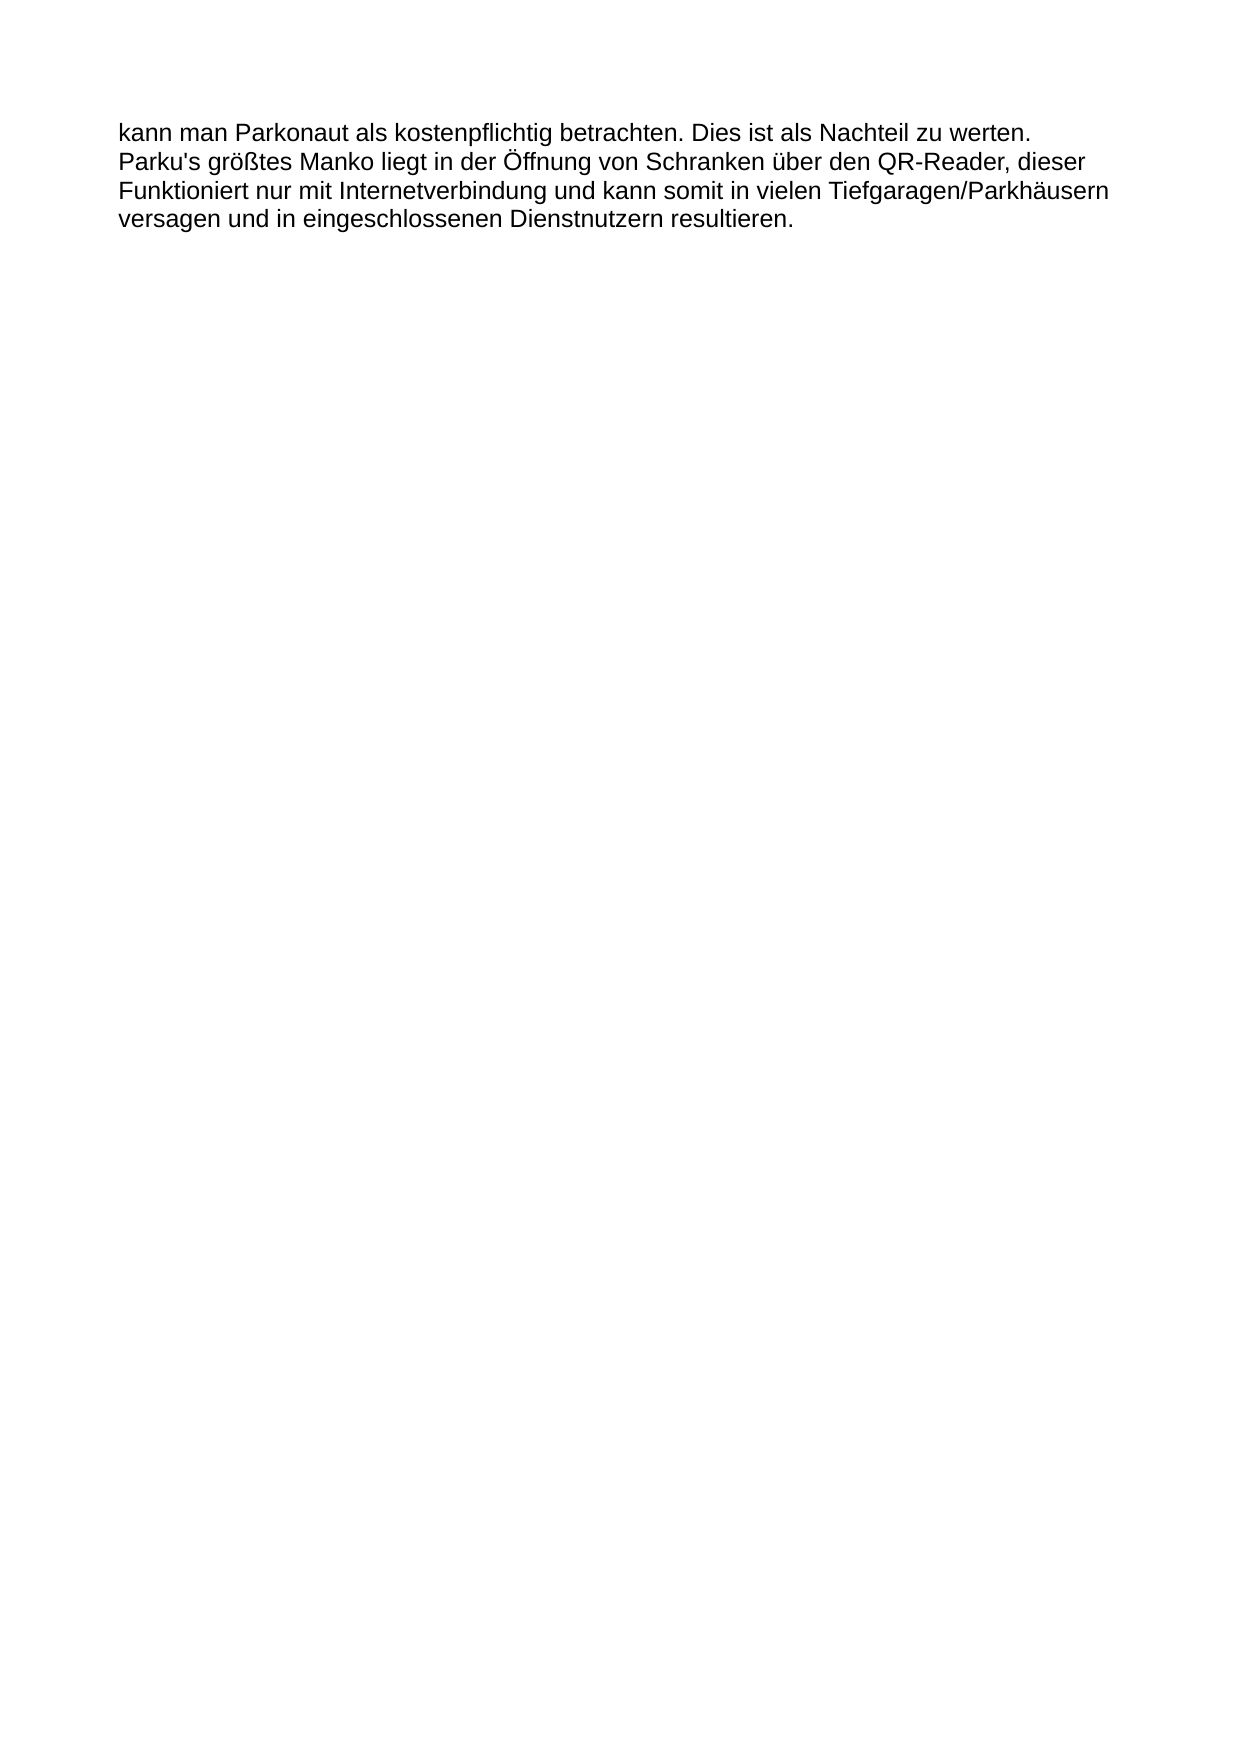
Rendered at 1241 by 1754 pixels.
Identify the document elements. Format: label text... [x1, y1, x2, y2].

text Parku's größtes Manko liegt in der Öffnung von Schranken über den QR-Reader, dieser Funktioniert nur mit Internetverbindung und kann somit in vielen Tiefgaragen/Parkhäusern versagen und in eingeschlossenen Dienstnutzern resultieren. [118, 147, 1122, 233]
text kann man Parkonaut als kostenpflichtig betrachten. Dies ist als Nachteil zu werten. [118, 118, 1122, 147]
